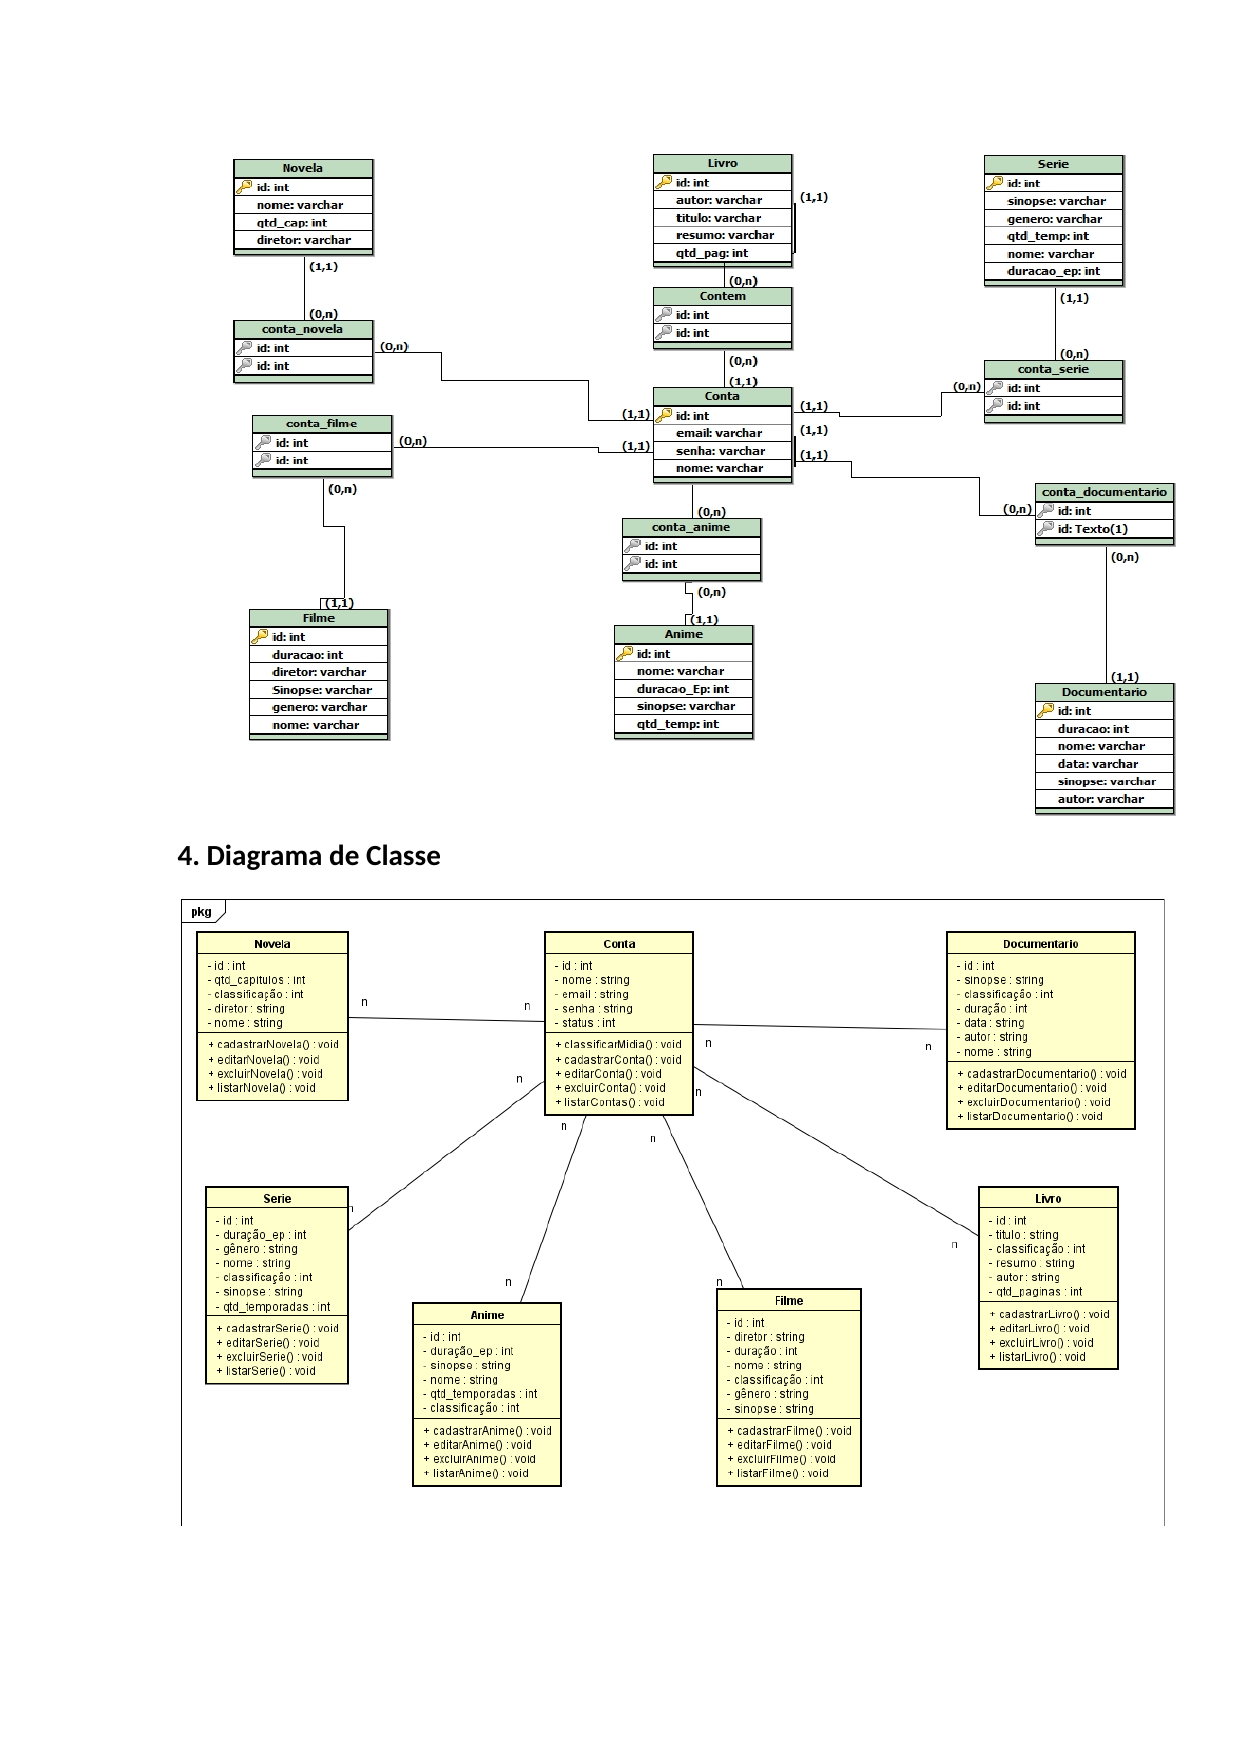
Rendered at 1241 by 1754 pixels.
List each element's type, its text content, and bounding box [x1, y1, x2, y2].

subtitle 4. Diagrama de Classe [177, 837, 1063, 872]
